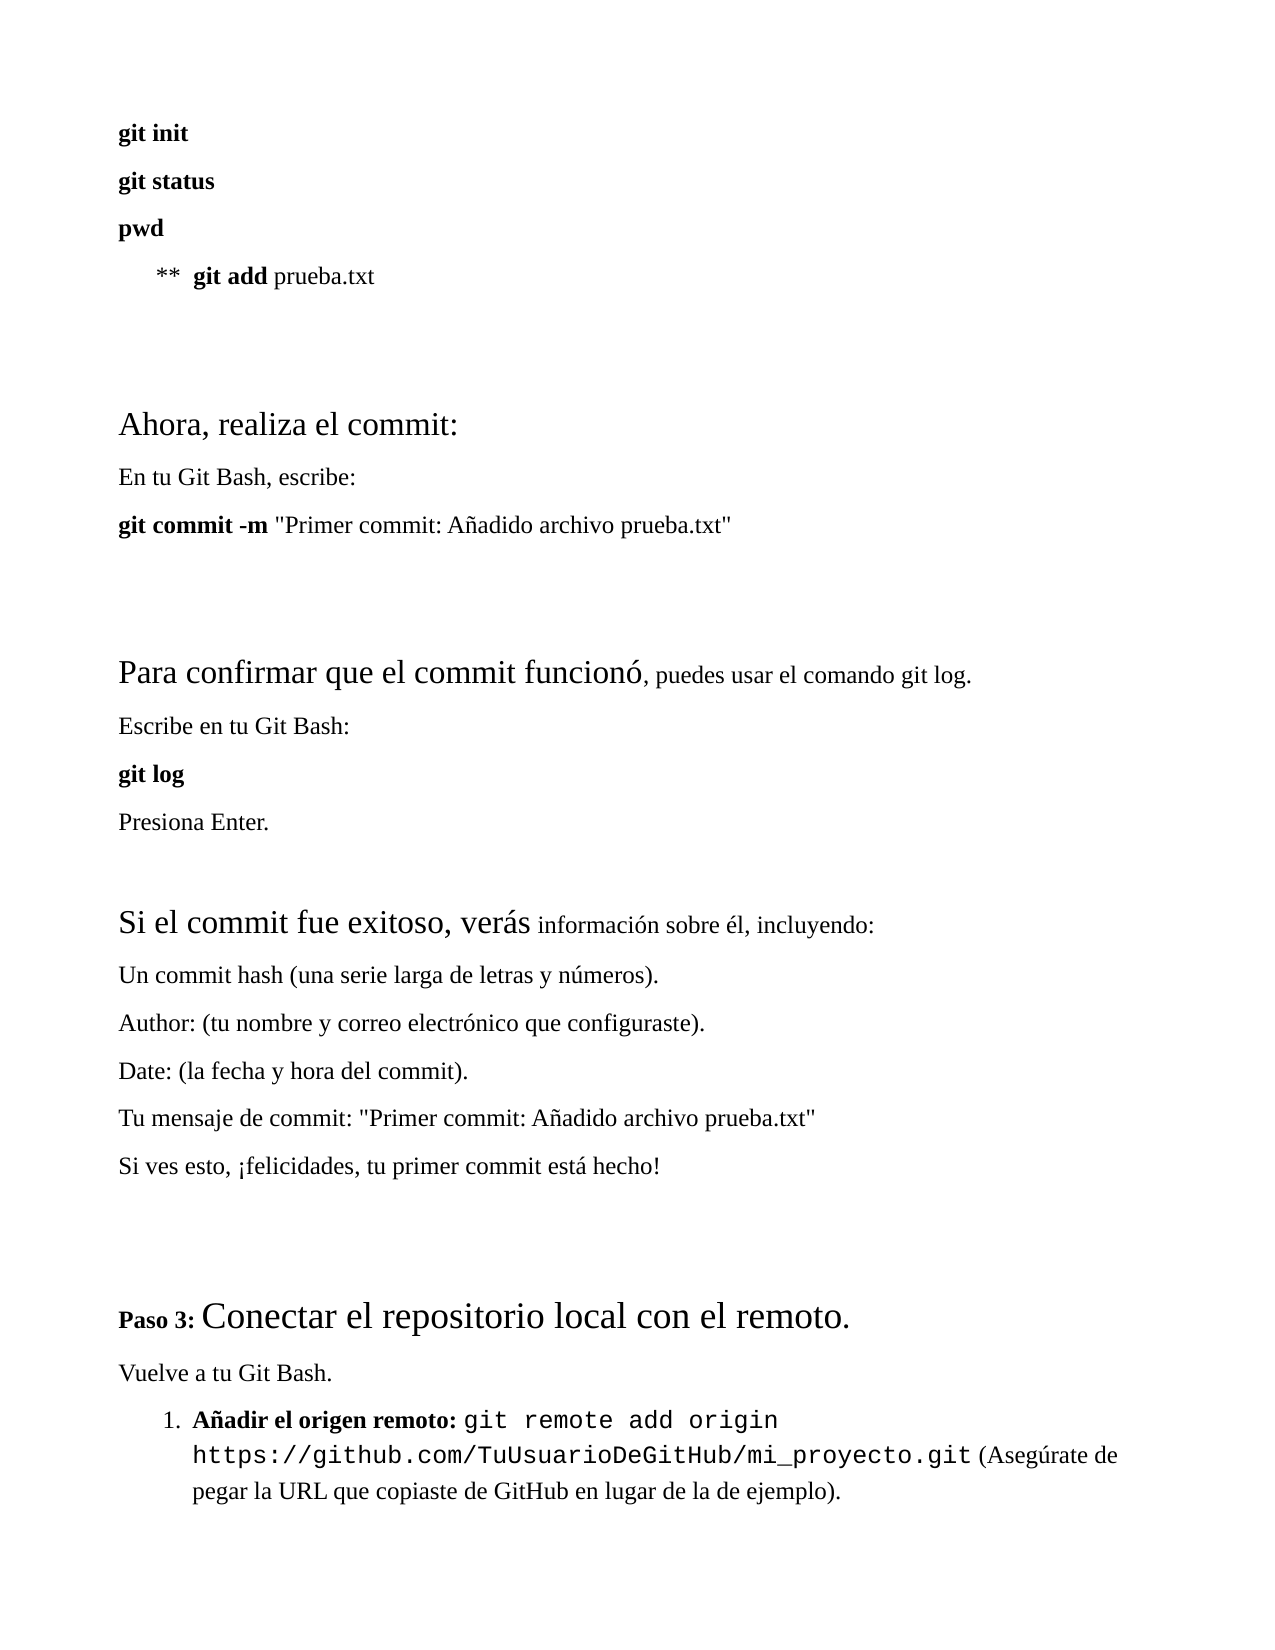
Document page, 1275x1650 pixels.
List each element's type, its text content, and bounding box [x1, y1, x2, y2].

text pwd [118, 213, 1157, 242]
text Un commit hash (una serie larga de letras y números). [118, 961, 1157, 989]
text Paso 3: Conectar el repositorio local con el remoto. [118, 1294, 1157, 1337]
text Si ves esto, ¡felicidades, tu primer commit está hecho! [118, 1151, 1157, 1180]
text git init [118, 118, 1157, 147]
text En tu Git Bash, escribe: [118, 462, 1157, 491]
list Añadir el origen remoto: git remote add origin https://github.com/TuUsuarioDeGitHub/mi_proyecto.git (Asegúrate de pegar la URL que copiaste de GitHub en lugar de la de ejemplo). [162, 1406, 1157, 1504]
text git log [118, 759, 1157, 788]
text Si el commit fue exitoso, verás información sobre él, incluyendo: [118, 902, 1157, 940]
text Escribe en tu Git Bash: [118, 711, 1157, 740]
text Vuelve a tu Git Bash. [118, 1358, 1157, 1387]
text Date: (la fecha y hora del commit). [118, 1056, 1157, 1084]
text Author: (tu nombre y correo electrónico que configuraste). [118, 1008, 1157, 1037]
text ** git add prueba.txt [118, 261, 1157, 290]
text git commit -m "Primer commit: Añadido archivo prueba.txt" [118, 510, 1157, 539]
text Para confirmar que el commit funcionó, puedes usar el comando git log. [118, 653, 1157, 691]
text Presiona Enter. [118, 807, 1157, 835]
text Ahora, realiza el commit: [118, 404, 1157, 442]
text Tu mensaje de commit: "Primer commit: Añadido archivo prueba.txt" [118, 1103, 1157, 1132]
text git status [118, 166, 1157, 194]
